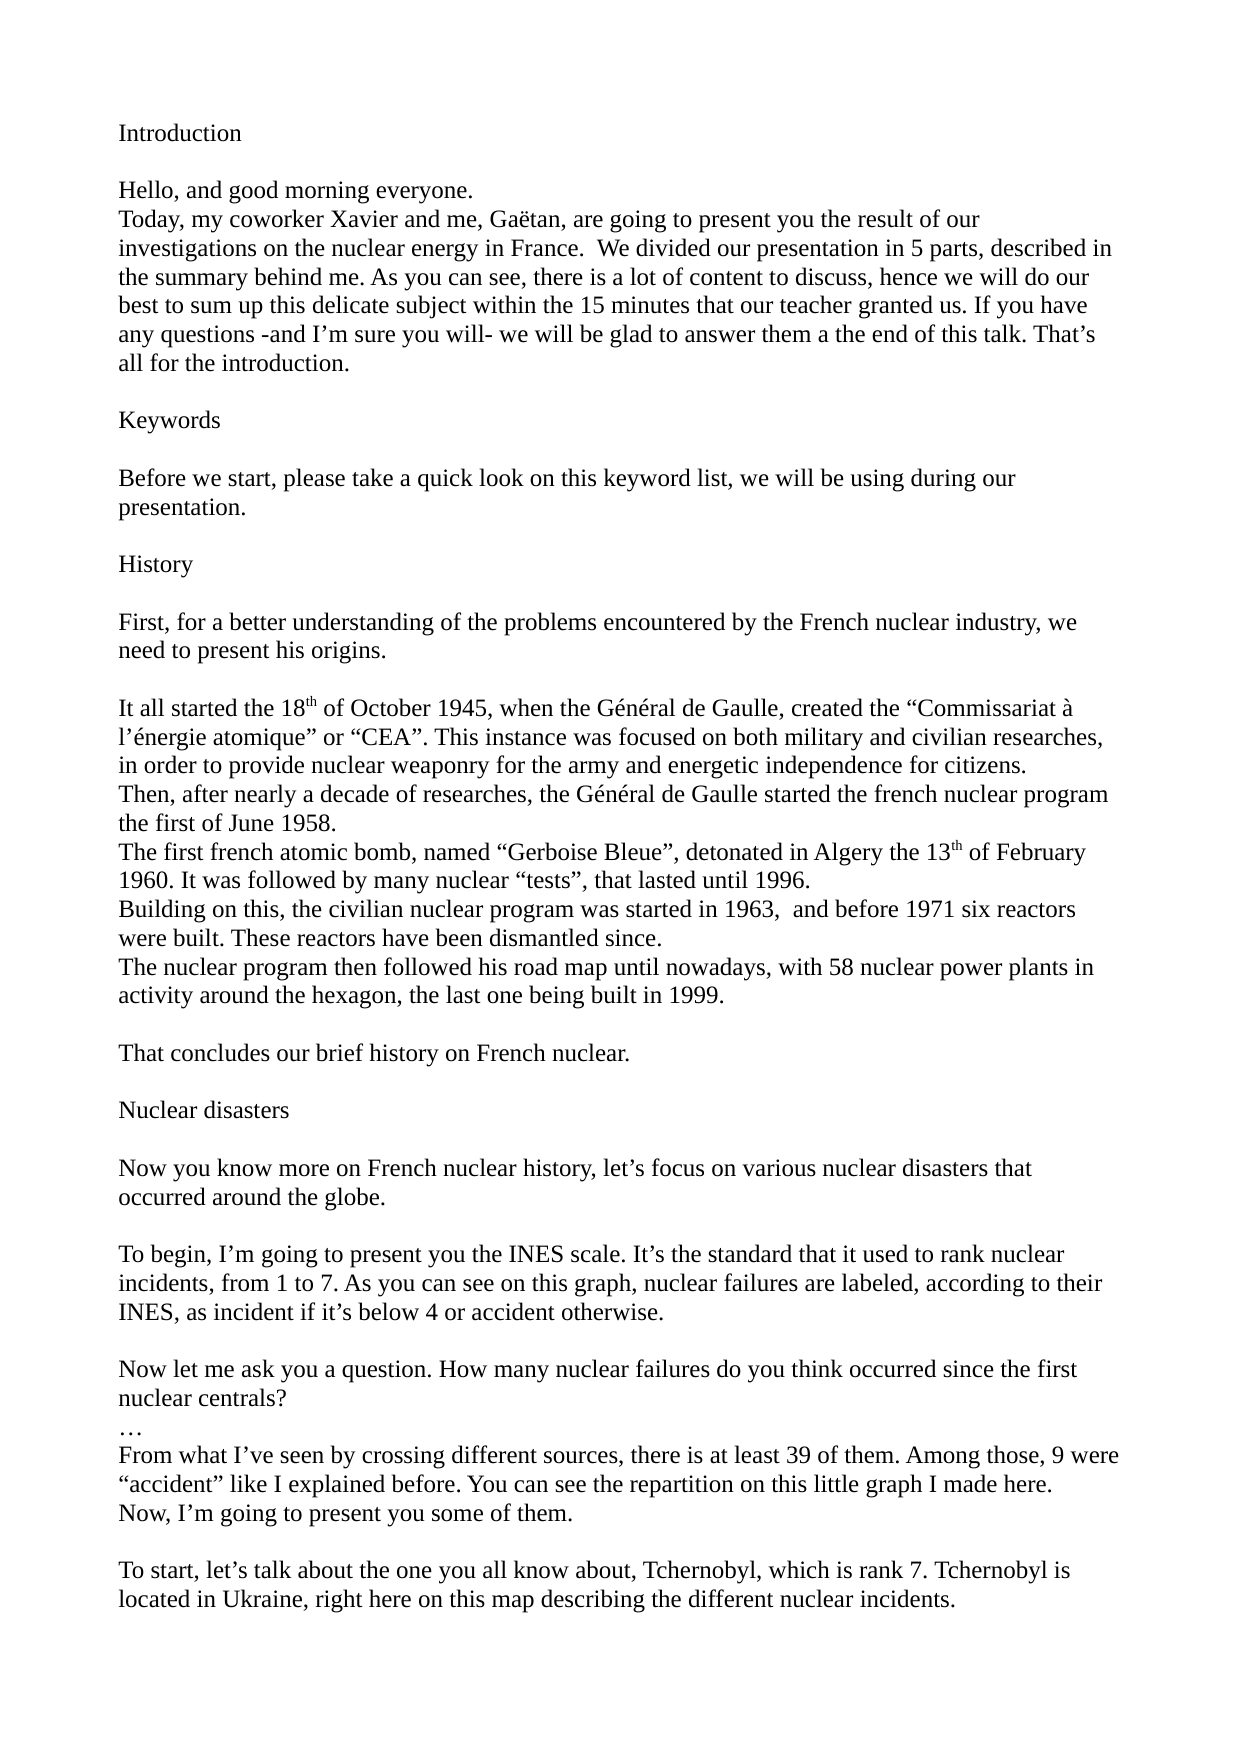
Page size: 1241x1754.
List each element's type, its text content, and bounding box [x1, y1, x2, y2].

text The nuclear program then followed his road map until nowadays, with 58 nuclear power plants in activity around the hexagon, the last one being built in 1999. [118, 952, 1122, 1009]
text History [118, 549, 1122, 578]
text Now, I’m going to present you some of them. [118, 1498, 1122, 1527]
text Then, after nearly a decade of researches, the Général de Gaulle started the french nuclear program the first of June 1958. [118, 779, 1122, 837]
text Hello, and good morning everyone. [118, 176, 1122, 204]
text Today, my coworker Xavier and me, Gaëtan, are going to present you the result of our investigations on the nuclear energy in France. We divided our presentation in 5 parts, described in the summary behind me. As you can see, there is a lot of content to discuss, hence we will do our best to sum up this delicate subject within the 15 minutes that our teacher granted us. If you have any questions -and I’m sure you will- we will be glad to answer them a the end of this talk. That’s all for the introduction. [118, 204, 1122, 377]
text … [118, 1412, 1122, 1441]
text That concludes our brief history on French nuclear. [118, 1038, 1122, 1067]
text Before we start, please take a quick look on this keyword list, we will be using during our presentation. [118, 463, 1122, 521]
text From what I’ve seen by crossing different sources, there is at least 39 of them. Among those, 9 were “accident” like I explained before. You can see the repartition on this little graph I made here. [118, 1441, 1122, 1498]
text First, for a better understanding of the problems encountered by the French nuclear industry, we need to present his origins. [118, 607, 1122, 664]
text To start, let’s talk about the one you all know about, Tchernobyl, which is rank 7. Tchernobyl is located in Ukraine, right here on this map describing the different nuclear incidents. [118, 1556, 1122, 1613]
text Now you know more on French nuclear history, let’s focus on various nuclear disasters that occurred around the globe. [118, 1153, 1122, 1211]
text Keywords [118, 406, 1122, 434]
text Building on this, the civilian nuclear program was started in 1963, and before 1971 six reactors were built. These reactors have been dismantled since. [118, 894, 1122, 952]
text The first french atomic bomb, named “Gerboise Bleue”, detonated in Algery the 13th of February 1960. It was followed by many nuclear “tests”, that lasted until 1996. [118, 837, 1122, 894]
text To begin, I’m going to present you the INES scale. It’s the standard that it used to rank nuclear incidents, from 1 to 7. As you can see on this graph, nuclear failures are labeled, according to their INES, as incident if it’s below 4 or accident otherwise. [118, 1239, 1122, 1326]
text It all started the 18th of October 1945, when the Général de Gaulle, created the “Commissariat à l’énergie atomique” or “CEA”. This instance was focused on both military and civilian researches, in order to provide nuclear weaponry for the army and energetic independence for citizens. [118, 693, 1122, 779]
text Now let me ask you a question. How many nuclear failures do you think occurred since the first nuclear centrals? [118, 1354, 1122, 1412]
text Nuclear disasters [118, 1096, 1122, 1124]
text Introduction [118, 118, 1122, 147]
